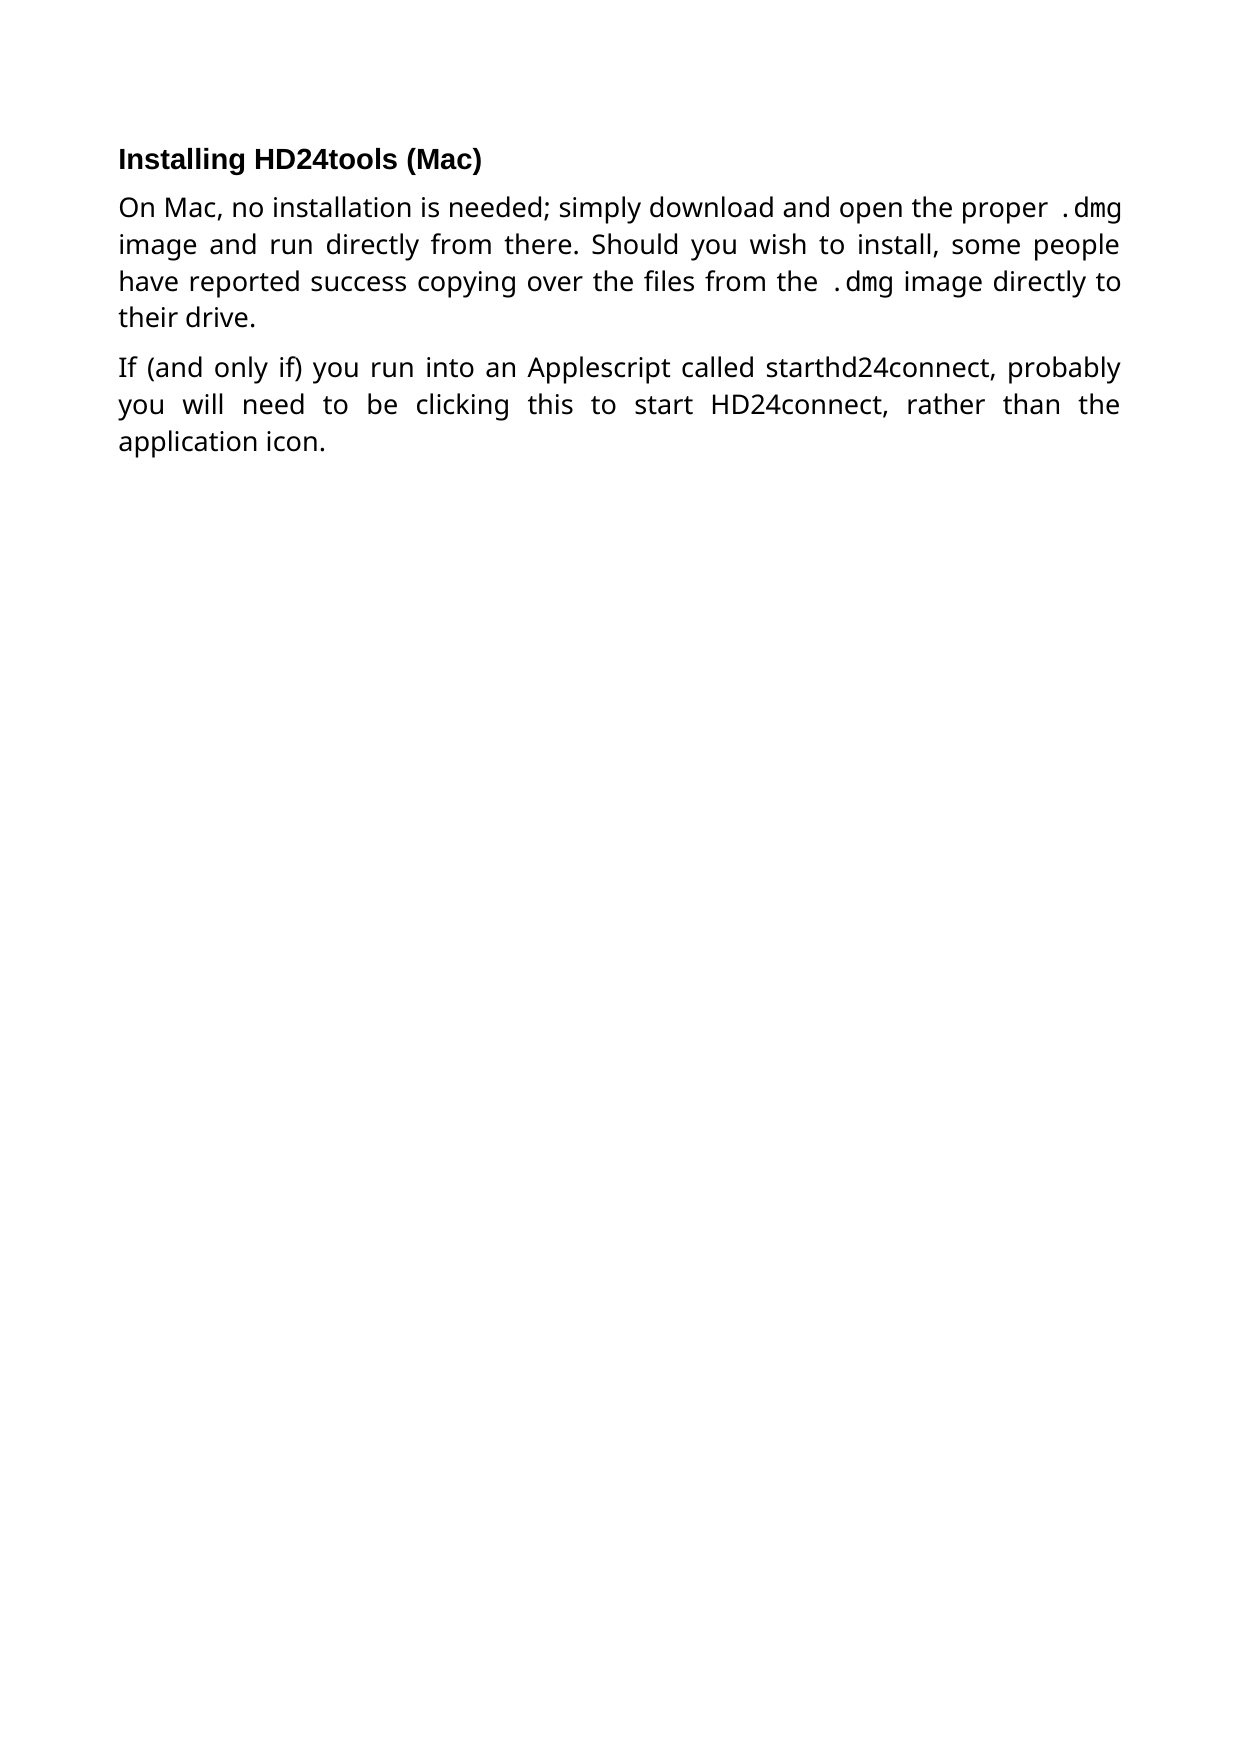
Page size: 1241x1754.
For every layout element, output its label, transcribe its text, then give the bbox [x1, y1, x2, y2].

text On Mac, no installation is needed; simply download and open the proper .dmg image and run directly from there. Should you wish to install, some people have reported success copying over the files from the .dmg image directly to their drive. [118, 188, 1122, 336]
text If (and only if) you run into an Applescript called starthd24connect, probably you will need to be clicking this to start HD24connect, rather than the application icon. [118, 348, 1122, 459]
subtitle Installing HD24tools (Mac) [118, 143, 1122, 176]
